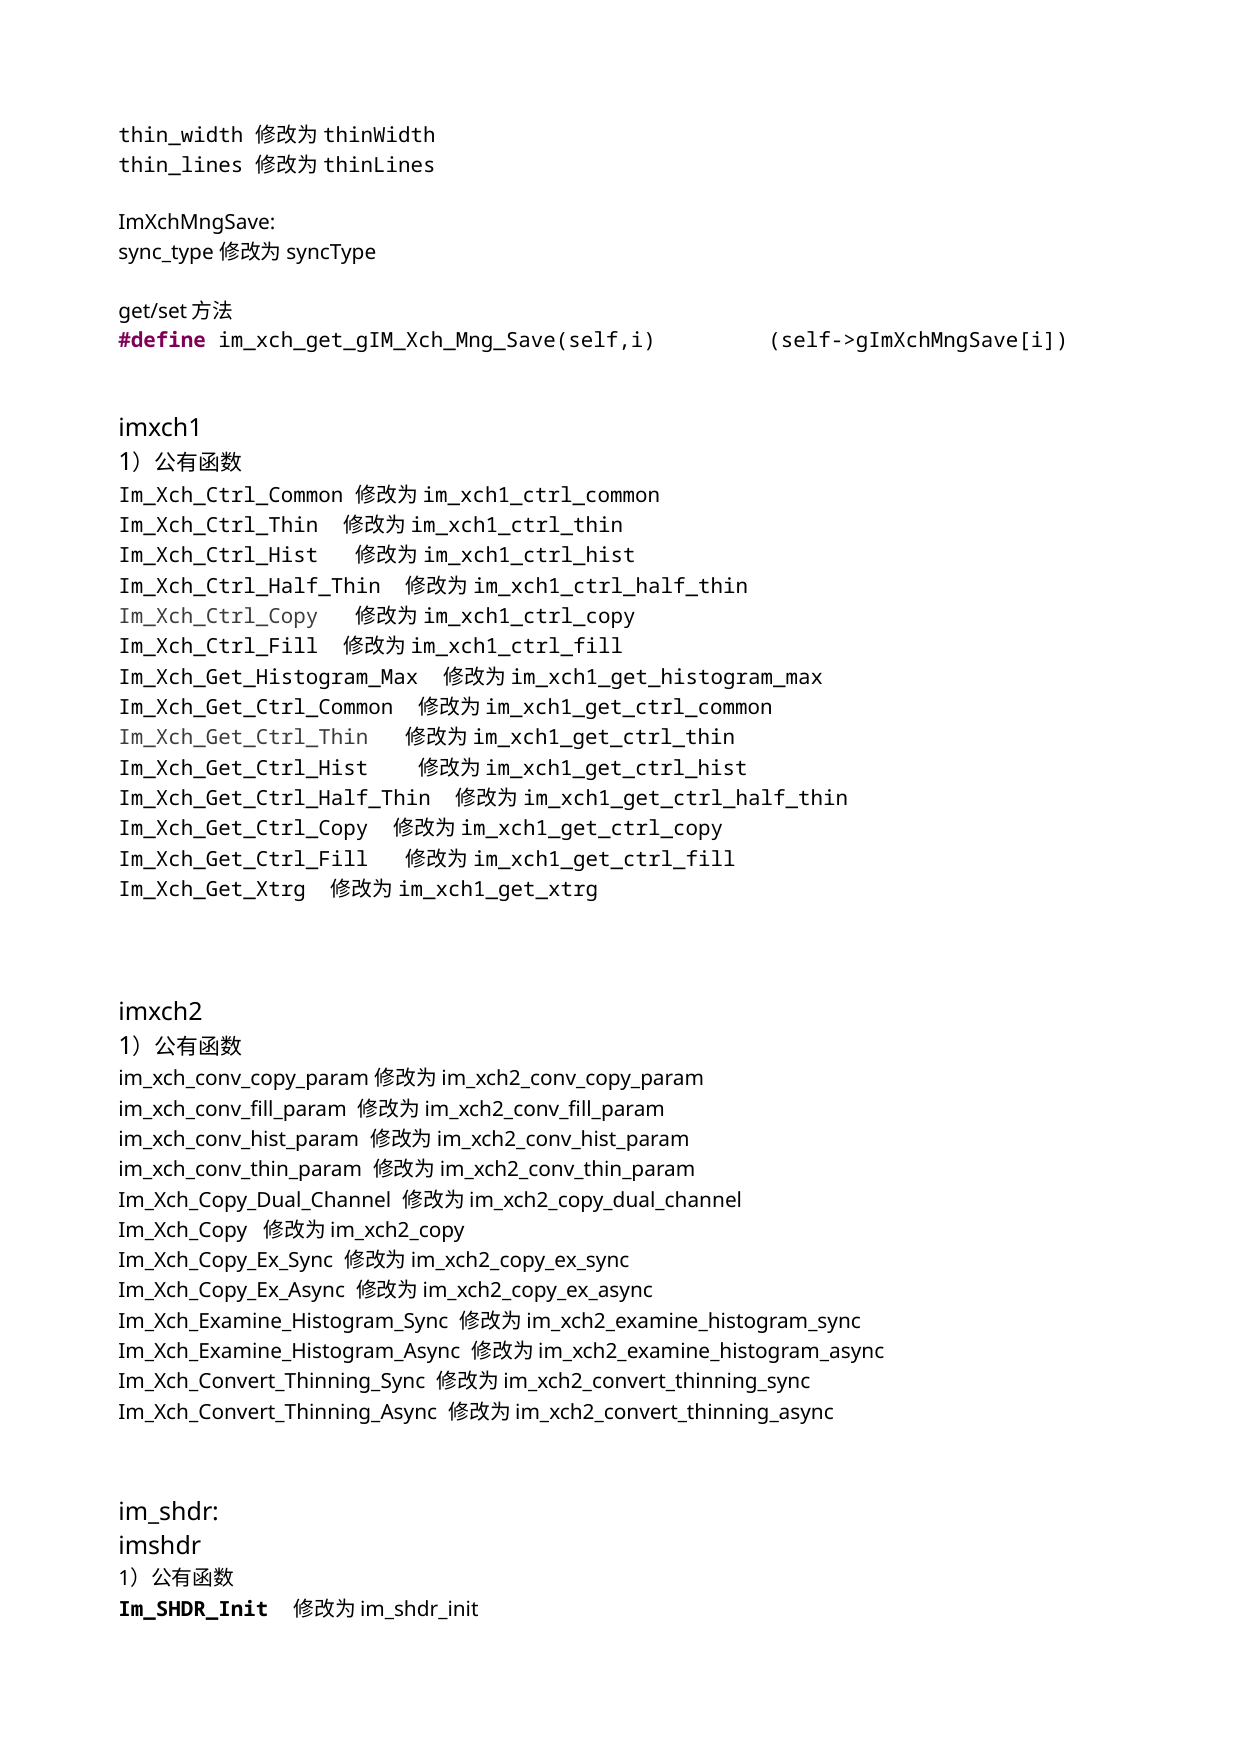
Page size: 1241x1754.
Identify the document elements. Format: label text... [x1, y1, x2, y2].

text im_xch_conv_fill_param 修改为im_xch2_conv_fill_param [118, 1092, 1122, 1122]
text Im_Xch_Convert_Thinning_Sync 修改为im_xch2_convert_thinning_sync [118, 1365, 1122, 1395]
text Im_Xch_Ctrl_Fill 修改为 im_xch1_ctrl_fill [118, 630, 1122, 660]
text Im_Xch_Ctrl_Hist 修改为 im_xch1_ctrl_hist [118, 539, 1122, 569]
text Im_Xch_Convert_Thinning_Async 修改为im_xch2_convert_thinning_async [118, 1395, 1122, 1425]
text Im_Xch_Examine_Histogram_Sync 修改为im_xch2_examine_histogram_sync [118, 1304, 1122, 1334]
text Im_Xch_Copy_Dual_Channel 修改为im_xch2_copy_dual_channel [118, 1183, 1122, 1213]
text Im_Xch_Get_Xtrg 修改为 im_xch1_get_xtrg [118, 872, 1122, 902]
text Im_Xch_Examine_Histogram_Async 修改为im_xch2_examine_histogram_async [118, 1334, 1122, 1365]
text 1）公有函数 [118, 1027, 1122, 1062]
text Im_Xch_Ctrl_Copy 修改为 im_xch1_ctrl_copy [118, 599, 1122, 630]
text Im_Xch_Get_Ctrl_Fill 修改为 im_xch1_get_ctrl_fill [118, 842, 1122, 872]
text thin_lines 修改为 thinLines [118, 148, 1122, 179]
text ImXchMngSave: [118, 207, 1122, 236]
text Im_Xch_Copy 修改为im_xch2_copy [118, 1213, 1122, 1243]
text Im_Xch_Copy_Ex_Sync 修改为im_xch2_copy_ex_sync [118, 1243, 1122, 1274]
text Im_Xch_Get_Ctrl_Hist 修改为im_xch1_get_ctrl_hist [118, 751, 1122, 781]
text Im_Xch_Get_Histogram_Max 修改为 im_xch1_get_histogram_max [118, 660, 1122, 690]
text imshdr [118, 1527, 1122, 1562]
text im_xch_conv_copy_param 修改为im_xch2_conv_copy_param [118, 1062, 1122, 1092]
text imxch1 [118, 410, 1122, 444]
text im_shdr: [118, 1493, 1122, 1527]
text im_xch_conv_thin_param 修改为im_xch2_conv_thin_param [118, 1152, 1122, 1183]
text Im_Xch_Get_Ctrl_Thin 修改为im_xch1_get_ctrl_thin [118, 721, 1122, 751]
text #define im_xch_get_gIM_Xch_Mng_Save(self,i) (self->gImXchMngSave[i]) [118, 325, 1122, 353]
text get/set方法 [118, 294, 1122, 325]
text Im_Xch_Ctrl_Common 修改为im_xch1_ctrl_common [118, 478, 1122, 508]
text imxch2 [118, 993, 1122, 1027]
text Im_Xch_Get_Ctrl_Half_Thin 修改为 im_xch1_get_ctrl_half_thin [118, 781, 1122, 812]
text sync_type 修改为 syncType [118, 236, 1122, 266]
text im_xch_conv_hist_param 修改为im_xch2_conv_hist_param [118, 1122, 1122, 1152]
text Im_Xch_Get_Ctrl_Copy 修改为 im_xch1_get_ctrl_copy [118, 812, 1122, 842]
text Im_Xch_Ctrl_Thin 修改为 im_xch1_ctrl_thin [118, 508, 1122, 539]
text Im_Xch_Ctrl_Half_Thin 修改为 im_xch1_ctrl_half_thin [118, 569, 1122, 599]
text Im_SHDR_Init 修改为im_shdr_init [118, 1592, 1122, 1622]
text 1）公有函数 [118, 1562, 1122, 1592]
text 1）公有函数 [118, 444, 1122, 478]
text thin_width 修改为 thinWidth [118, 118, 1122, 148]
text Im_Xch_Copy_Ex_Async 修改为im_xch2_copy_ex_async [118, 1274, 1122, 1304]
text Im_Xch_Get_Ctrl_Common 修改为im_xch1_get_ctrl_common [118, 690, 1122, 721]
